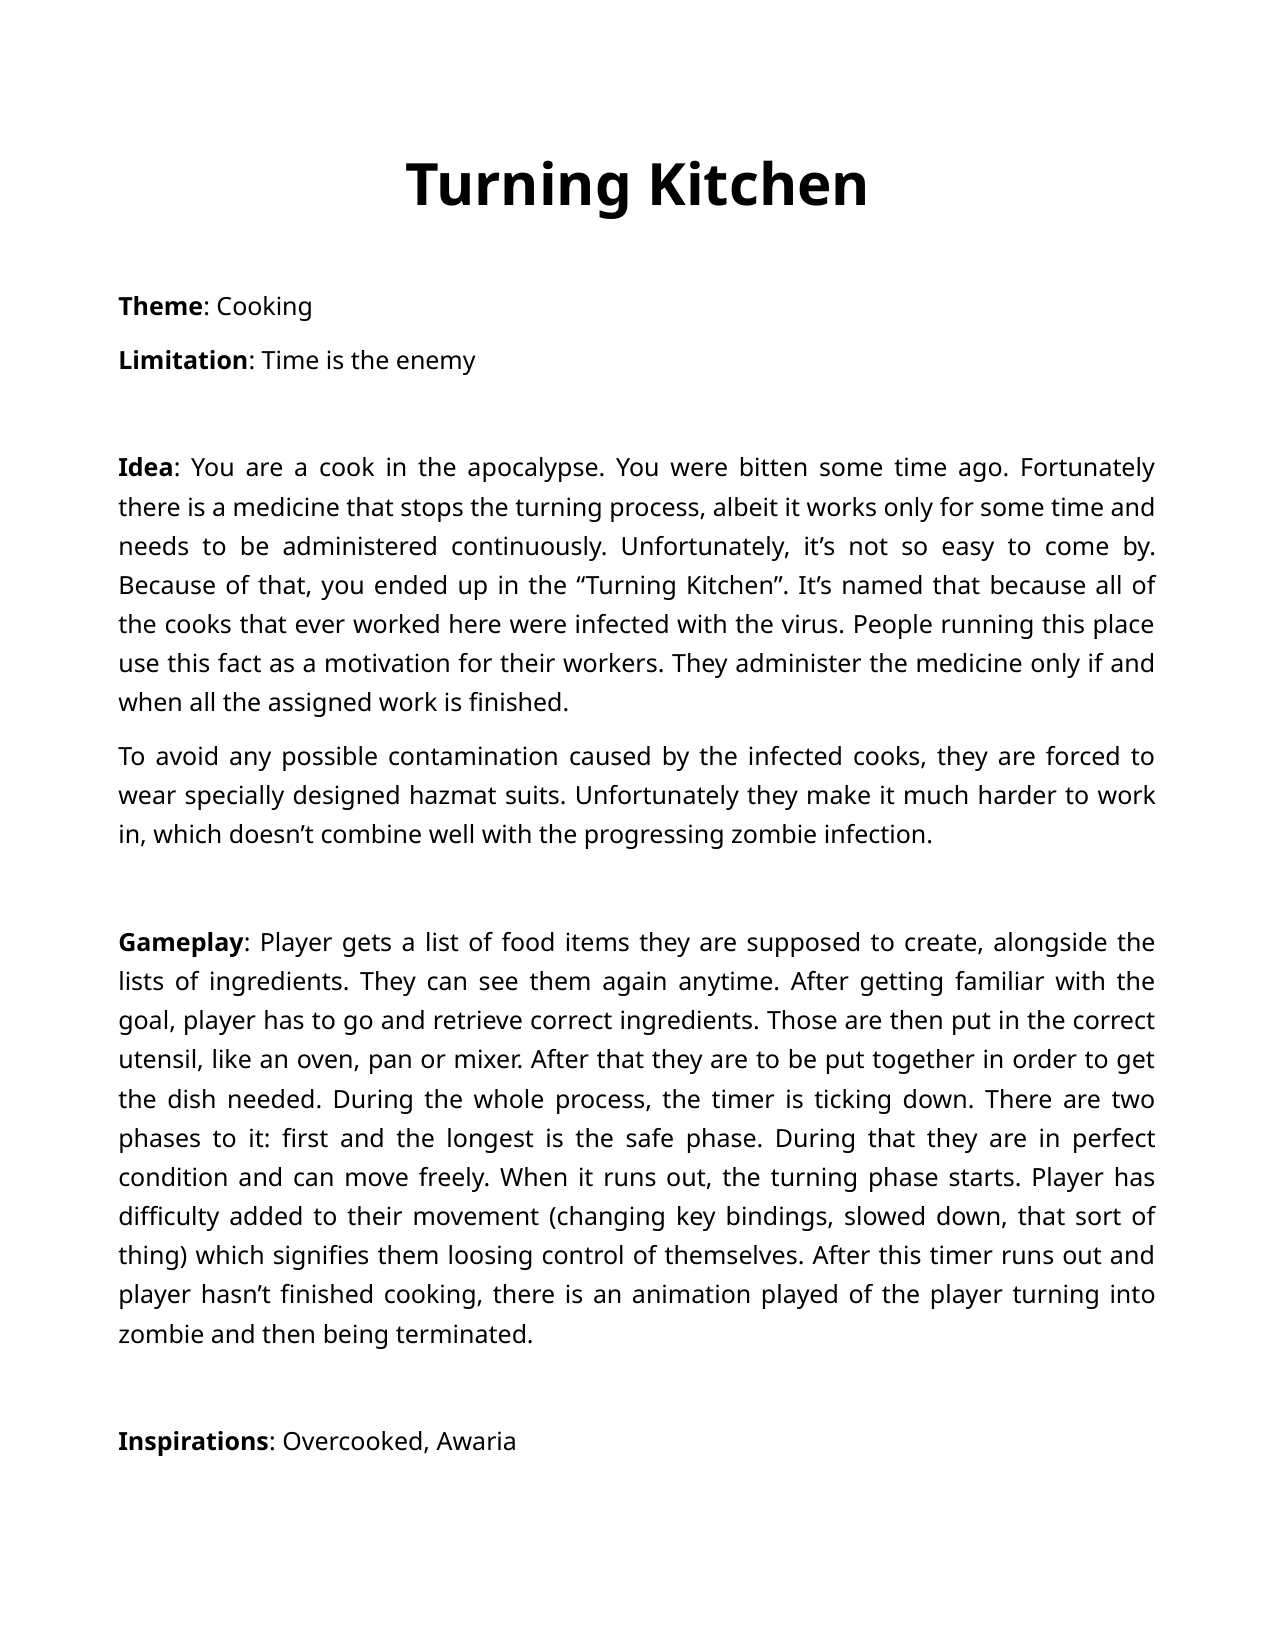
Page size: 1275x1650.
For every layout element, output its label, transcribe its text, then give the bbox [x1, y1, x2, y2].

text Limitation: Time is the enemy [118, 343, 1157, 377]
text To avoid any possible contamination caused by the infected cooks, they are forced to wear specially designed hazmat suits. Unfortunately they make it much harder to work in, which doesn’t combine well with the progressing zombie infection. [118, 739, 1157, 851]
text Theme: Cooking [118, 289, 1157, 323]
text Inspirations: Overcooked, Awaria [118, 1424, 1157, 1458]
text Gameplay: Player gets a list of food items they are supposed to create, alongside the lists of ingredients. They can see them again anytime. After getting familiar with the goal, player has to go and retrieve correct ingredients. Those are then put in the correct utensil, like an oven, pan or mixer. After that they are to be put together in order to get the dish needed. During the whole process, the timer is ticking down. There are two phases to it: first and the longest is the safe phase. During that they are in perfect condition and can move freely. When it runs out, the turning phase starts. Player has difficulty added to their movement (changing key bindings, slowed down, that sort of thing) which signifies them loosing control of themselves. After this timer runs out and player hasn’t finished cooking, there is an animation played of the player turning into zombie and then being terminated. [118, 925, 1157, 1350]
title Turning Kitchen [118, 143, 1157, 223]
text Idea: You are a cook in the apocalypse. You were bitten some time ago. Fortunately there is a medicine that stops the turning process, albeit it works only for some time and needs to be administered continuously. Unfortunately, it’s not so easy to come by. Because of that, you ended up in the “Turning Kitchen”. It’s named that because all of the cooks that ever worked here were infected with the virus. People running this place use this fact as a motivation for their workers. They administer the medicine only if and when all the assigned work is finished. [118, 450, 1157, 719]
